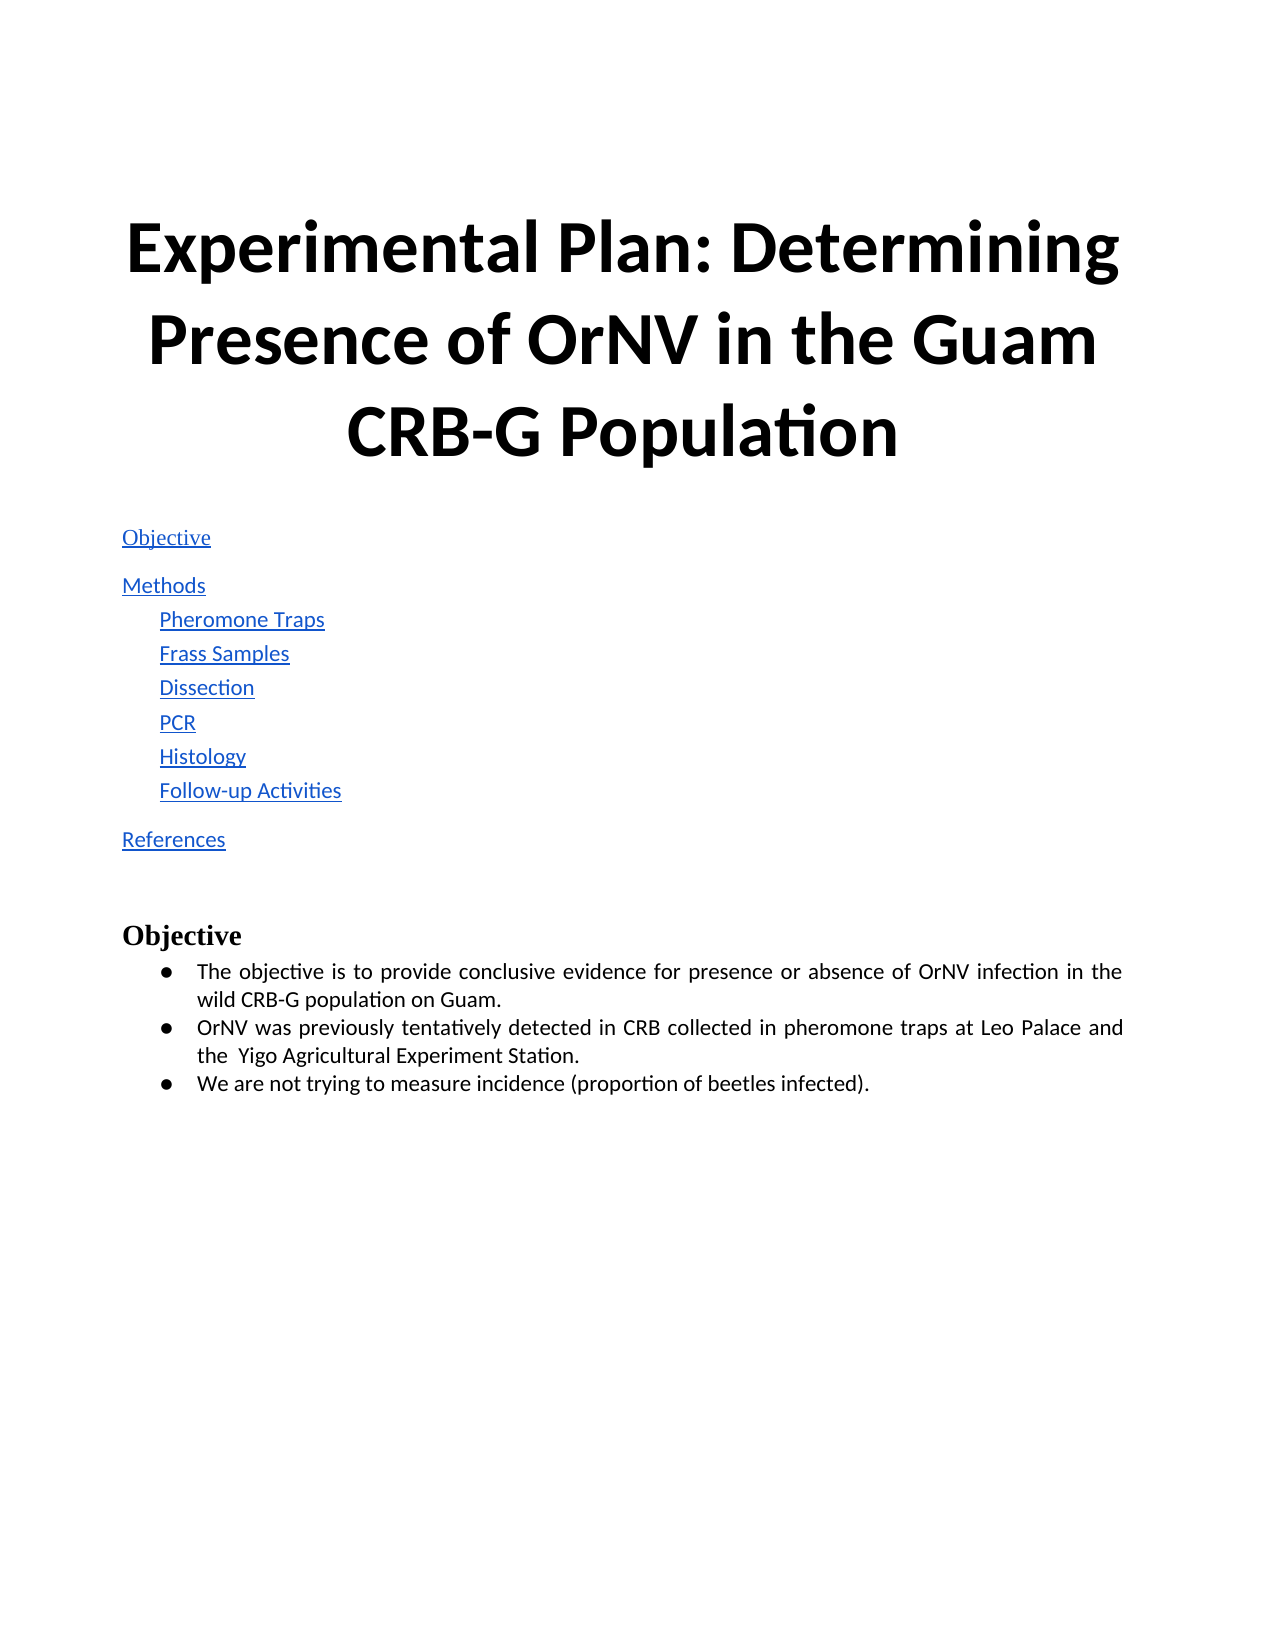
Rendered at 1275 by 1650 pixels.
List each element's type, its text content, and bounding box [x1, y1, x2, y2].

text Objective [122, 523, 1125, 550]
list We are not trying to measure incidence (proportion of beetles infected). [159, 1069, 1125, 1097]
text Histology [159, 742, 1125, 770]
text Frass Samples [159, 639, 1125, 667]
text PCR [159, 708, 1125, 736]
list The objective is to provide conclusive evidence for presence or absence of OrNV infection in the wild CRB-G population on Guam. [159, 957, 1125, 1013]
title Experimental Plan: Determining Presence of OrNV in the Guam CRB-G Population [122, 200, 1125, 475]
text Pheromone Traps [159, 605, 1125, 633]
text Methods [122, 571, 1125, 599]
list OrNV was previously tentatively detected in CRB collected in pheromone traps at Leo Palace and the Yigo Agricultural Experiment Station. [159, 1013, 1125, 1069]
text Dissection [159, 673, 1125, 702]
text References [122, 825, 1125, 853]
text Follow-up Activities [159, 776, 1125, 804]
subtitle Objective [122, 918, 1125, 951]
